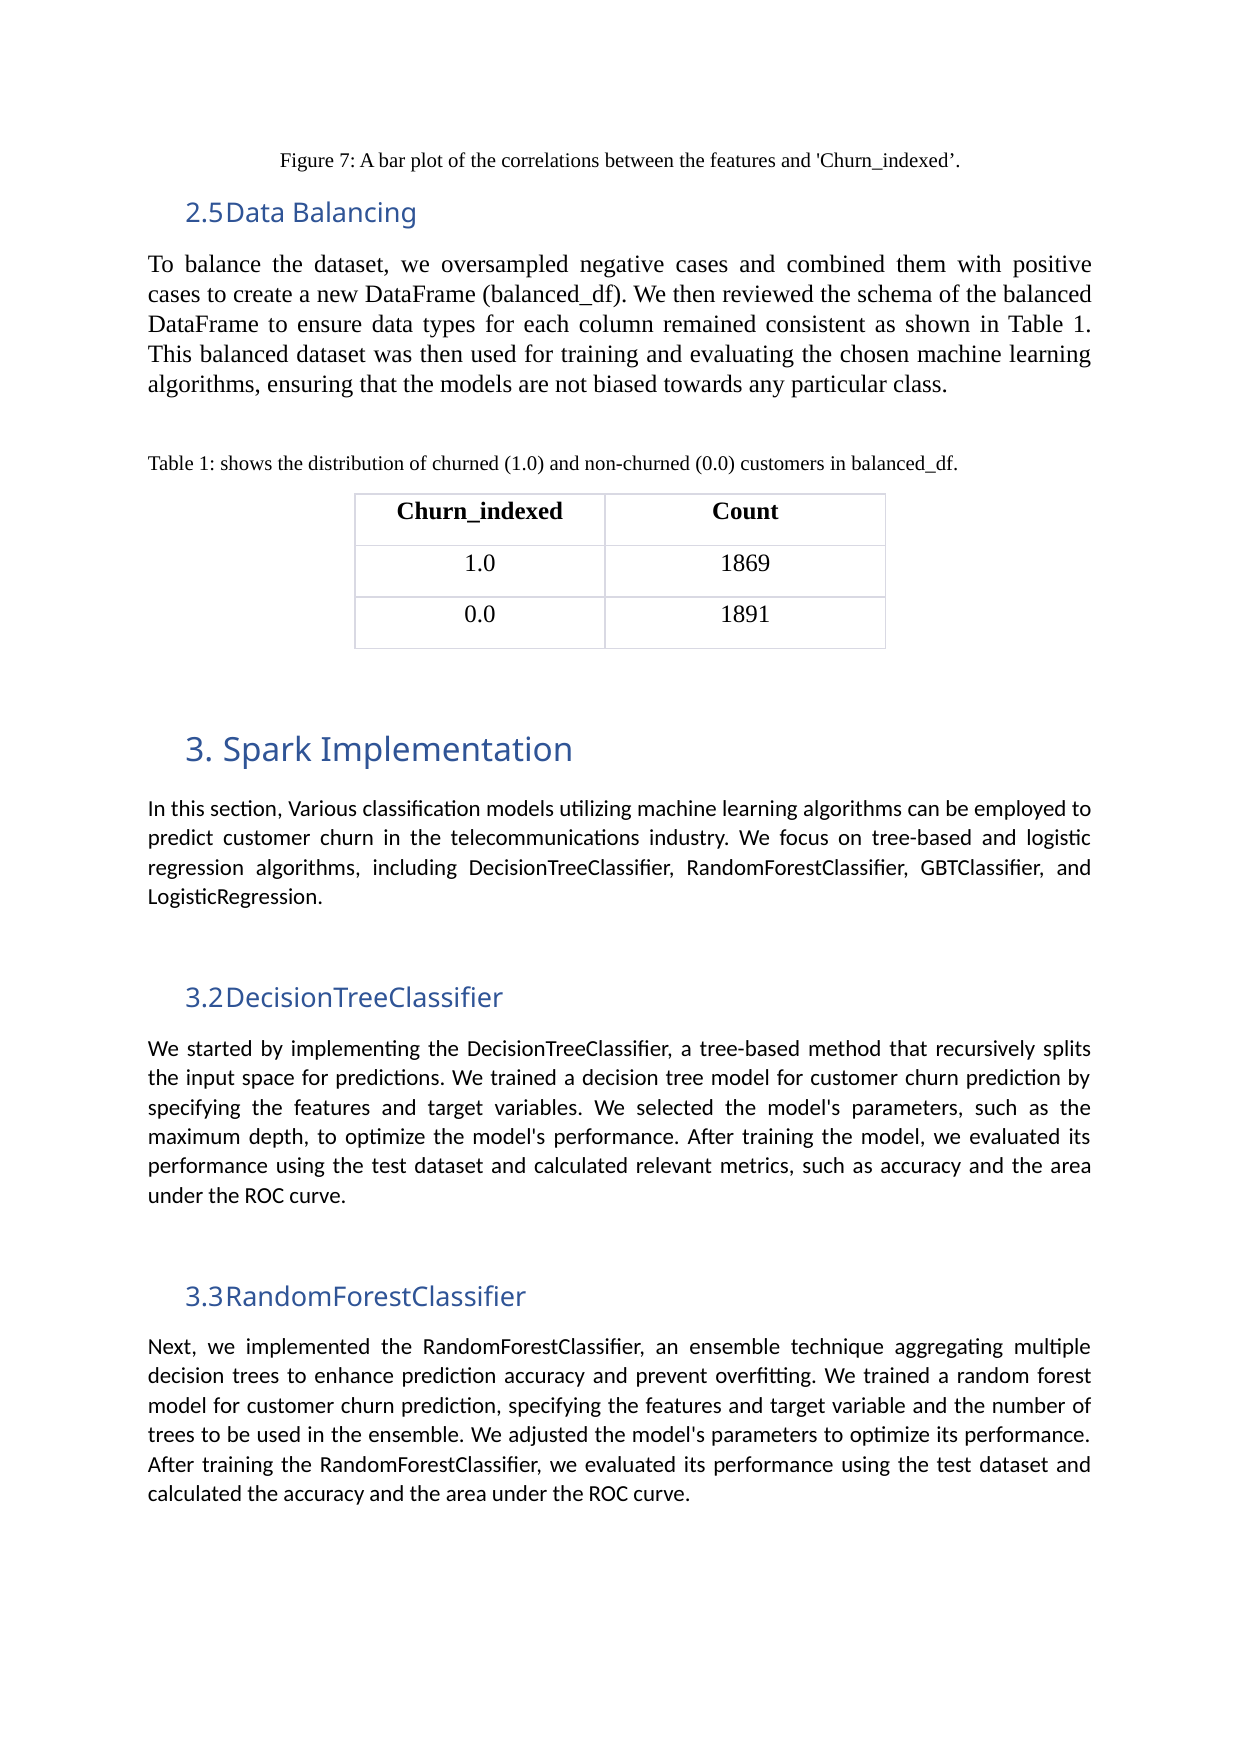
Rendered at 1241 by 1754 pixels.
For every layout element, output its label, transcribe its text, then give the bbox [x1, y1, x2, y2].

table_cell 0.0 [356, 598, 604, 648]
subtitle Data Balancing [185, 194, 1093, 231]
text Figure 7: A bar plot of the correlations between the features and 'Churn_indexed’. [148, 148, 1093, 172]
subtitle Spark Implementation [185, 726, 1093, 771]
text To balance the dataset, we oversampled negative cases and combined them with positive cases to create a new DataFrame (balanced_df). We then reviewed the schema of the balanced DataFrame to ensure data types for each column remained consistent as shown in Table 1. This balanced dataset was then used for training and evaluating the chosen machine learning algorithms, ensuring that the models are not biased towards any particular class. [148, 249, 1093, 398]
table_cell 1869 [606, 546, 885, 596]
text Table 1: shows the distribution of churned (1.0) and non-churned (0.0) customers in balanced_df. [148, 451, 1093, 475]
subtitle RandomForestClassifier [185, 1277, 1093, 1314]
table_cell 1.0 [356, 546, 604, 596]
text Next, we implemented the RandomForestClassifier, an ensemble technique aggregating multiple decision trees to enhance prediction accuracy and prevent overfitting. We trained a random forest model for customer churn prediction, specifying the features and target variable and the number of trees to be used in the ensemble. We adjusted the model's parameters to optimize its performance. After training the RandomForestClassifier, we evaluated its performance using the test dataset and calculated the accuracy and the area under the ROC curve. [148, 1332, 1093, 1507]
text In this section, Various classification models utilizing machine learning algorithms can be employed to predict customer churn in the telecommunications industry. We focus on tree-based and logistic regression algorithms, including DecisionTreeClassifier, RandomForestClassifier, GBTClassifier, and LogisticRegression. [148, 794, 1093, 910]
table_header Churn_indexed [356, 495, 604, 545]
text We started by implementing the DecisionTreeClassifier, a tree-based method that recursively splits the input space for predictions. We trained a decision tree model for customer churn prediction by specifying the features and target variables. We selected the model's parameters, such as the maximum depth, to optimize the model's performance. After training the model, we evaluated its performance using the test dataset and calculated relevant metrics, such as accuracy and the area under the ROC curve. [148, 1034, 1093, 1209]
table_header Count [606, 495, 885, 545]
subtitle DecisionTreeClassifier [185, 978, 1093, 1015]
table_cell 1891 [606, 598, 885, 648]
